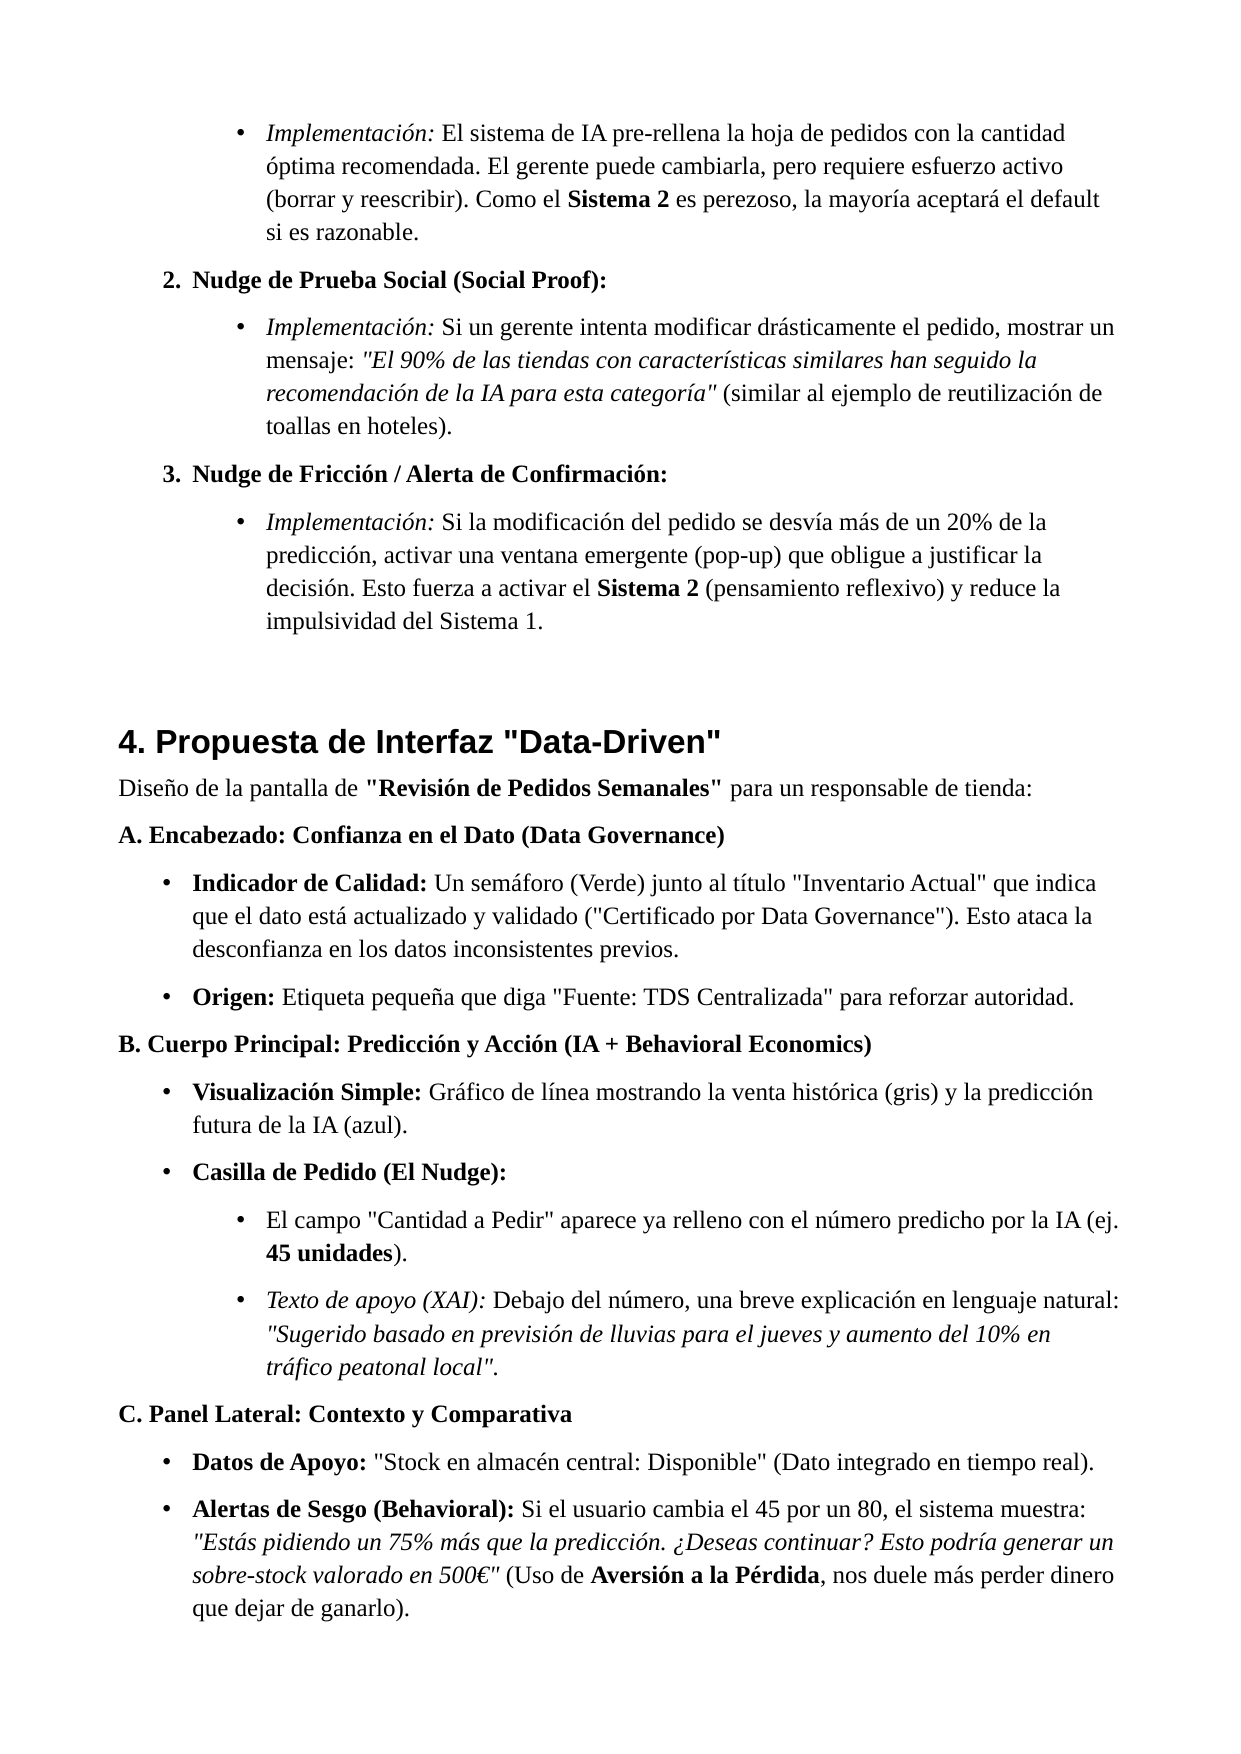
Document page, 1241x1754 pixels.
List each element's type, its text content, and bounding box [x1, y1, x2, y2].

list Implementación: El sistema de IA pre-rellena la hoja de pedidos con la cantidad óptima recomendada. El gerente puede cambiarla, pero requiere esfuerzo activo (borrar y reescribir). Como el Sistema 2 es perezoso, la mayoría aceptará el default si es razonable. [236, 118, 1122, 246]
text C. Panel Lateral: Contexto y Comparativa [118, 1399, 1122, 1428]
list Nudge de Prueba Social (Social Proof): [162, 265, 1122, 293]
subtitle 4. Propuesta de Interfaz "Data-Driven" [118, 722, 1122, 760]
text Diseño de la pantalla de "Revisión de Pedidos Semanales" para un responsable de tienda: [118, 773, 1122, 801]
list Nudge de Fricción / Alerta de Confirmación: [162, 459, 1122, 488]
list El campo "Cantidad a Pedir" aparece ya relleno con el número predicho por la IA (ej. 45 unidades). [236, 1205, 1122, 1267]
list Implementación: Si la modificación del pedido se desvía más de un 20% de la predicción, activar una ventana emergente (pop-up) que obligue a justificar la decisión. Esto fuerza a activar el Sistema 2 (pensamiento reflexivo) y reduce la impulsividad del Sistema 1. [236, 507, 1122, 634]
list Origen: Etiqueta pequeña que diga "Fuente: TDS Centralizada" para reforzar autoridad. [162, 982, 1122, 1010]
list Datos de Apoyo: "Stock en almacén central: Disponible" (Dato integrado en tiempo real). [162, 1447, 1122, 1476]
list Indicador de Calidad: Un semáforo (Verde) junto al título "Inventario Actual" que indica que el dato está actualizado y validado ("Certificado por Data Governance"). Esto ataca la desconfianza en los datos inconsistentes previos. [162, 868, 1122, 963]
list Casilla de Pedido (El Nudge): [162, 1157, 1122, 1186]
text B. Cuerpo Principal: Predicción y Acción (IA + Behavioral Economics) [118, 1029, 1122, 1058]
text A. Encabezado: Confianza en el Dato (Data Governance) [118, 820, 1122, 849]
list Visualización Simple: Gráfico de línea mostrando la venta histórica (gris) y la predicción futura de la IA (azul). [162, 1077, 1122, 1138]
list Implementación: Si un gerente intenta modificar drásticamente el pedido, mostrar un mensaje: "El 90% de las tiendas con características similares han seguido la recomendación de la IA para esta categoría" (similar al ejemplo de reutilización de toallas en hoteles). [236, 312, 1122, 440]
list Alertas de Sesgo (Behavioral): Si el usuario cambia el 45 por un 80, el sistema muestra: "Estás pidiendo un 75% más que la predicción. ¿Deseas continuar? Esto podría generar un sobre-stock valorado en 500€" (Uso de Aversión a la Pérdida, nos duele más perder dinero que dejar de ganarlo). [162, 1494, 1122, 1622]
list Texto de apoyo (XAI): Debajo del número, una breve explicación en lenguaje natural: "Sugerido basado en previsión de lluvias para el jueves y aumento del 10% en tráfico peatonal local". [236, 1286, 1122, 1380]
